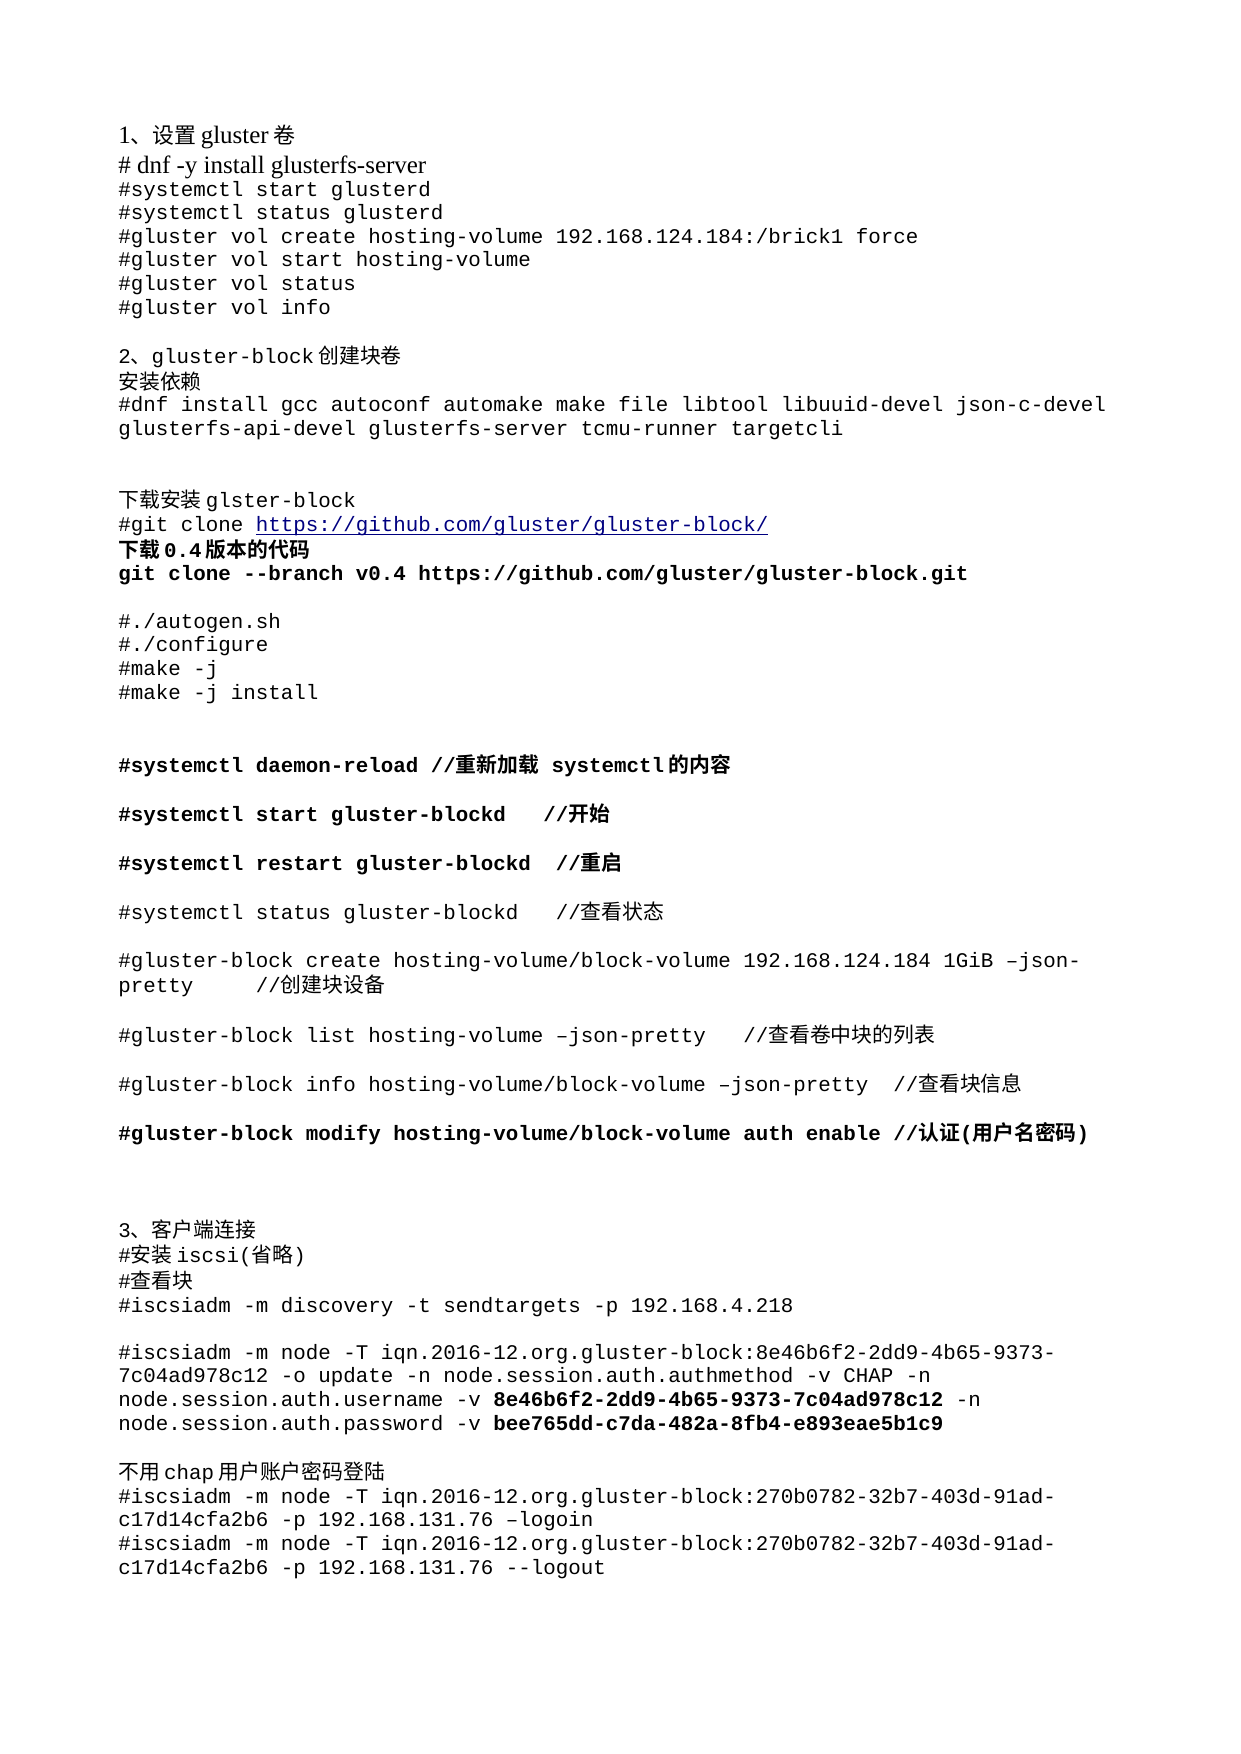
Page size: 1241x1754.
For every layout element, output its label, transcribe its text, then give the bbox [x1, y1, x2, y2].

text #iscsiadm -m node -T iqn.2016-12.org.gluster-block:8e46b6f2-2dd9-4b65-9373-7c04ad978c12 -o update -n node.session.auth.authmethod -v CHAP -n node.session.auth.username -v 8e46b6f2-2dd9-4b65-9373-7c04ad978c12 -n node.session.auth.password -v bee765dd-c7da-482a-8fb4-e893eae5b1c9 [118, 1342, 1122, 1436]
text #查看块 [118, 1269, 1122, 1294]
text #gluster vol start hosting-volume [118, 249, 1122, 273]
text #gluster vol status [118, 273, 1122, 297]
text #systemctl daemon-reload //重新加载 systemctl的内容 [118, 753, 1122, 778]
text #systemctl status gluster-blockd //查看状态 [118, 900, 1122, 926]
text 2、gluster-block创建块卷 [118, 344, 1122, 370]
text #./autogen.sh [118, 611, 1122, 634]
text #iscsiadm -m discovery -t sendtargets -p 192.168.4.218 [118, 1294, 1122, 1318]
text #gluster vol info [118, 297, 1122, 320]
text #make -j install [118, 682, 1122, 705]
text # dnf -y install glusterfs-server [118, 150, 1122, 178]
text #dnf install gcc autoconf automake make file libtool libuuid-devel json-c-devel glusterfs-api-devel glusterfs-server tcmu-runner targetcli [118, 394, 1122, 441]
text #./configure [118, 634, 1122, 658]
text #git clone https://github.com/gluster/gluster-block/ [118, 514, 1122, 538]
text 3、客户端连接 [118, 1218, 1122, 1243]
text #systemctl start glusterd [118, 178, 1122, 202]
text #gluster-block info hosting-volume/block-volume –json-pretty //查看块信息 [118, 1072, 1122, 1097]
text #make -j [118, 658, 1122, 682]
text #gluster vol create hosting-volume 192.168.124.184:/brick1 force [118, 226, 1122, 249]
text 下载0.4版本的代码 [118, 538, 1122, 563]
text #iscsiadm -m node -T iqn.2016-12.org.gluster-block:270b0782-32b7-403d-91ad-c17d14cfa2b6 -p 192.168.131.76 –logoin [118, 1486, 1122, 1533]
text 安装依赖 [118, 370, 1122, 394]
text git clone --branch v0.4 https://github.com/gluster/gluster-block.git [118, 563, 1122, 587]
text #gluster-block list hosting-volume –json-pretty //查看卷中块的列表 [118, 1023, 1122, 1048]
text #iscsiadm -m node -T iqn.2016-12.org.gluster-block:270b0782-32b7-403d-91ad-c17d14cfa2b6 -p 192.168.131.76 --logout [118, 1533, 1122, 1580]
text 1、设置gluster卷 [118, 118, 1122, 150]
text 下载安装glster-block [118, 488, 1122, 514]
text #systemctl status glusterd [118, 202, 1122, 226]
text 不用chap用户账户密码登陆 [118, 1460, 1122, 1486]
text #systemctl restart gluster-blockd //重启 [118, 851, 1122, 877]
text #systemctl start gluster-blockd //开始 [118, 802, 1122, 827]
text #gluster-block create hosting-volume/block-volume 192.168.124.184 1GiB –json-pretty //创建块设备 [118, 950, 1122, 999]
text #安装iscsi(省略) [118, 1243, 1122, 1269]
text #gluster-block modify hosting-volume/block-volume auth enable //认证(用户名密码) [118, 1121, 1122, 1147]
